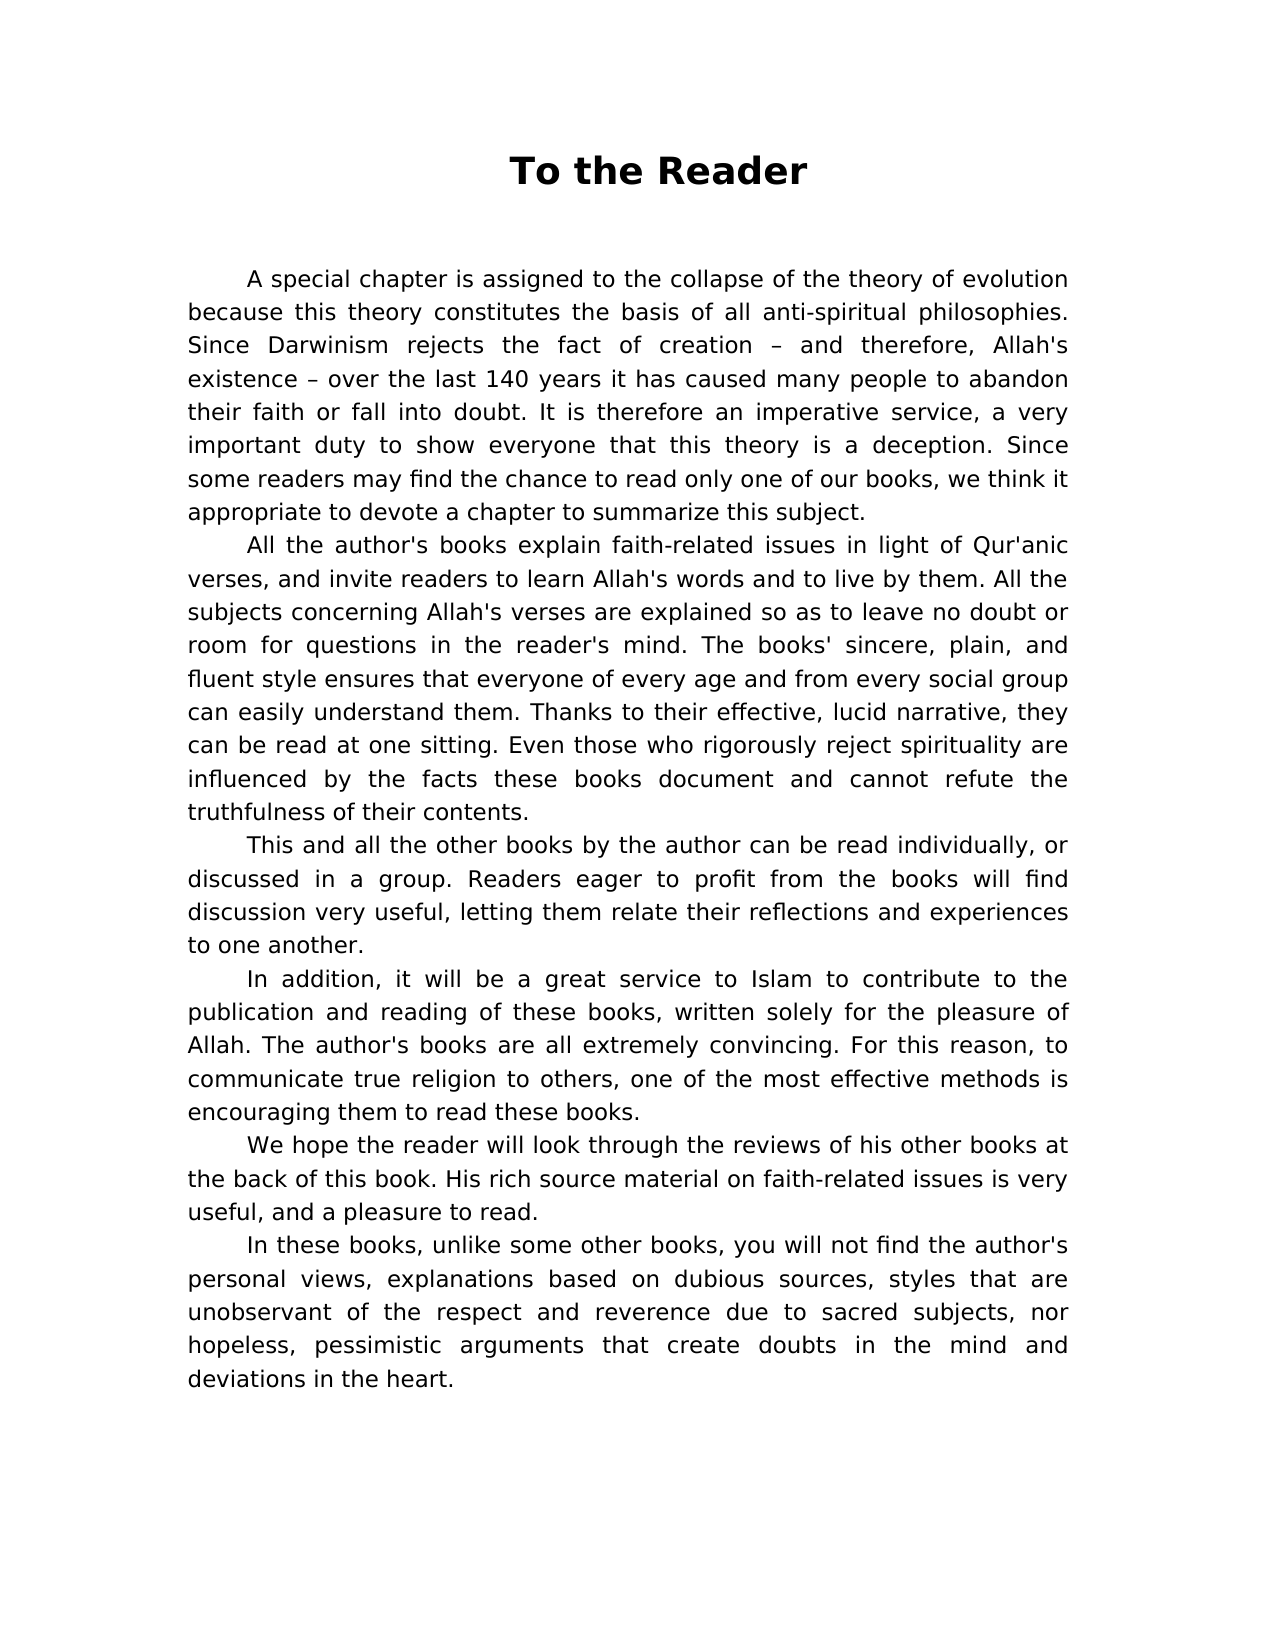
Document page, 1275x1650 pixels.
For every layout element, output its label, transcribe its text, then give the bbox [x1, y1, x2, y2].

text All the author's books explain faith-related issues in light of Qur'anic verses, and invite readers to learn Allah's words and to live by them. All the subjects concerning Allah's verses are explained so as to leave no doubt or room for questions in the reader's mind. The books' sincere, plain, and fluent style ensures that everyone of every age and from every social group can easily understand them. Thanks to their effective, lucid narrative, they can be read at one sitting. Even those who rigorously reject spirituality are influenced by the facts these books document and cannot refute the truthfulness of their contents. [187, 527, 1070, 827]
text This and all the other books by the author can be read individually, or discussed in a group. Readers eager to profit from the books will find discussion very useful, letting them relate their reflections and experiences to one another. [187, 827, 1070, 960]
text A special chapter is assigned to the collapse of the theory of evolution because this theory constitutes the basis of all anti-spiritual philosophies. Since Darwinism rejects the fact of creation – and therefore, Allah's existence – over the last 140 years it has caused many people to abandon their faith or fall into doubt. It is therefore an imperative service, a very important duty to show everyone that this theory is a deception. Since some readers may find the chance to read only one of our books, we think it appropriate to devote a chapter to summarize this subject. [187, 260, 1070, 527]
text In addition, it will be a great service to Islam to contribute to the publication and reading of these books, written solely for the pleasure of Allah. The author's books are all extremely convincing. For this reason, to communicate true religion to others, one of the most effective methods is encouraging them to read these books. [187, 960, 1070, 1127]
text To the Reader [187, 150, 1070, 194]
text In these books, unlike some other books, you will not find the author's personal views, explanations based on dubious sources, styles that are unobservant of the respect and reverence due to sacred subjects, nor hopeless, pessimistic arguments that create doubts in the mind and deviations in the heart. [187, 1227, 1070, 1394]
text We hope the reader will look through the reviews of his other books at the back of this book. His rich source material on faith-related issues is very useful, and a pleasure to read. [187, 1127, 1070, 1227]
